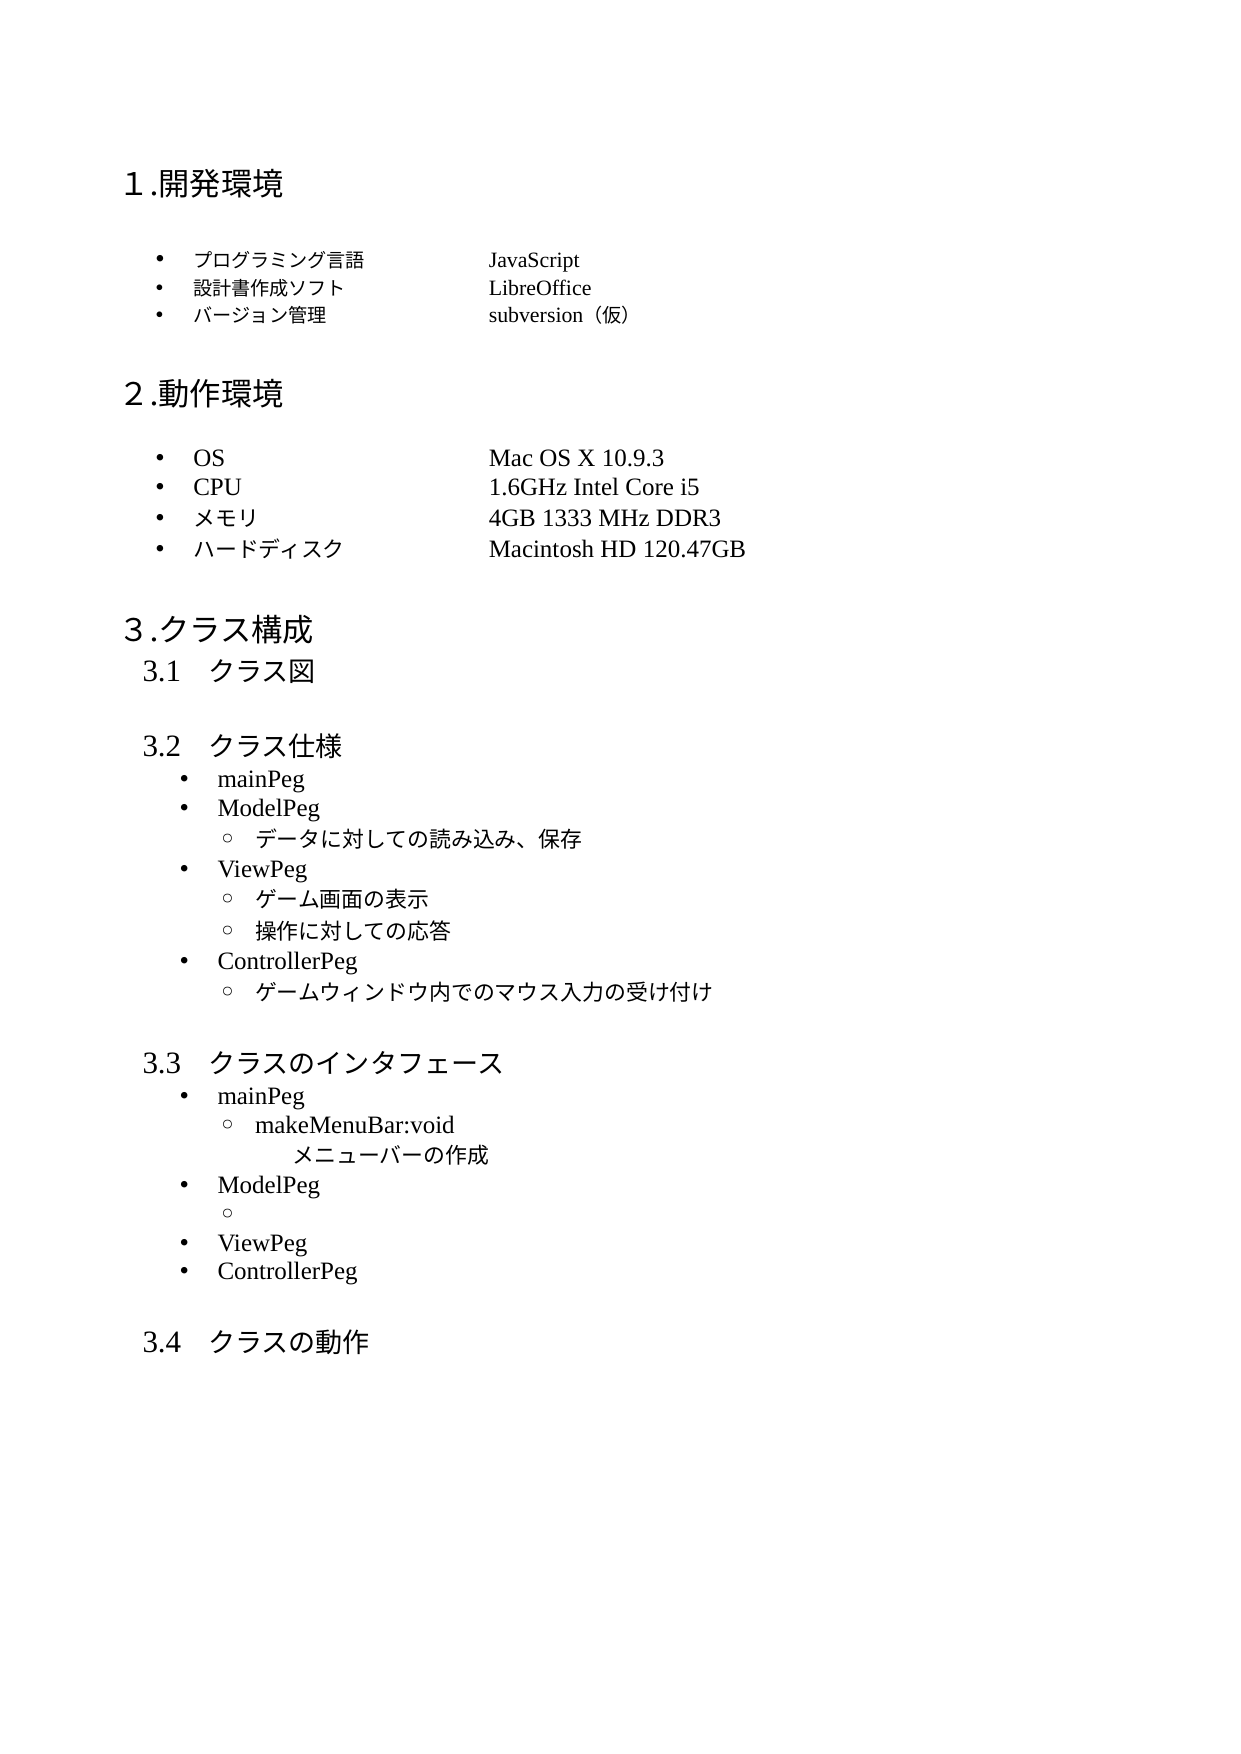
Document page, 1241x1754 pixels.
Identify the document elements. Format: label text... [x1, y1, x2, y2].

list ControllerPeg [180, 946, 1122, 974]
list 設計書作成ソフト LibreOffice [156, 273, 1122, 301]
list データに対しての読み込み、保存 [217, 822, 1122, 854]
list OS Mac OS X 10.9.3 [156, 443, 1122, 472]
text 3.4 クラスの動作 [142, 1321, 1122, 1360]
text 3.3 クラスのインタフェース [142, 1042, 1122, 1081]
list makeMenuBar:void [217, 1110, 1122, 1138]
list mainPeg [180, 764, 1122, 793]
text ３.クラス構成 [118, 605, 1122, 650]
list ViewPeg [180, 854, 1122, 882]
list バージョン管理 subversion（仮） [156, 301, 1122, 328]
text 3.1 クラス図 [142, 650, 1122, 689]
list ハードディスク Macintosh HD 120.47GB [156, 532, 1122, 564]
list 操作に対しての応答 [217, 914, 1122, 946]
list ModelPeg [180, 1170, 1122, 1199]
list ViewPeg [180, 1228, 1122, 1256]
list ModelPeg [180, 793, 1122, 822]
list ControllerPeg [180, 1256, 1122, 1285]
list プログラミング言語 JavaScript [156, 245, 1122, 273]
list mainPeg [180, 1081, 1122, 1110]
list ゲームウィンドウ内でのマウス入力の受け付け [217, 974, 1122, 1006]
text ２.動作環境 [118, 369, 1122, 414]
list メモリ 4GB 1333 MHz DDR3 [156, 501, 1122, 532]
list ゲーム画面の表示 [217, 882, 1122, 914]
text １.開発環境 [118, 159, 1122, 204]
list CPU 1.6GHz Intel Core i5 [156, 472, 1122, 501]
list メニューバーの作成 [255, 1138, 1122, 1170]
text 3.2 クラス仕様 [142, 725, 1122, 764]
